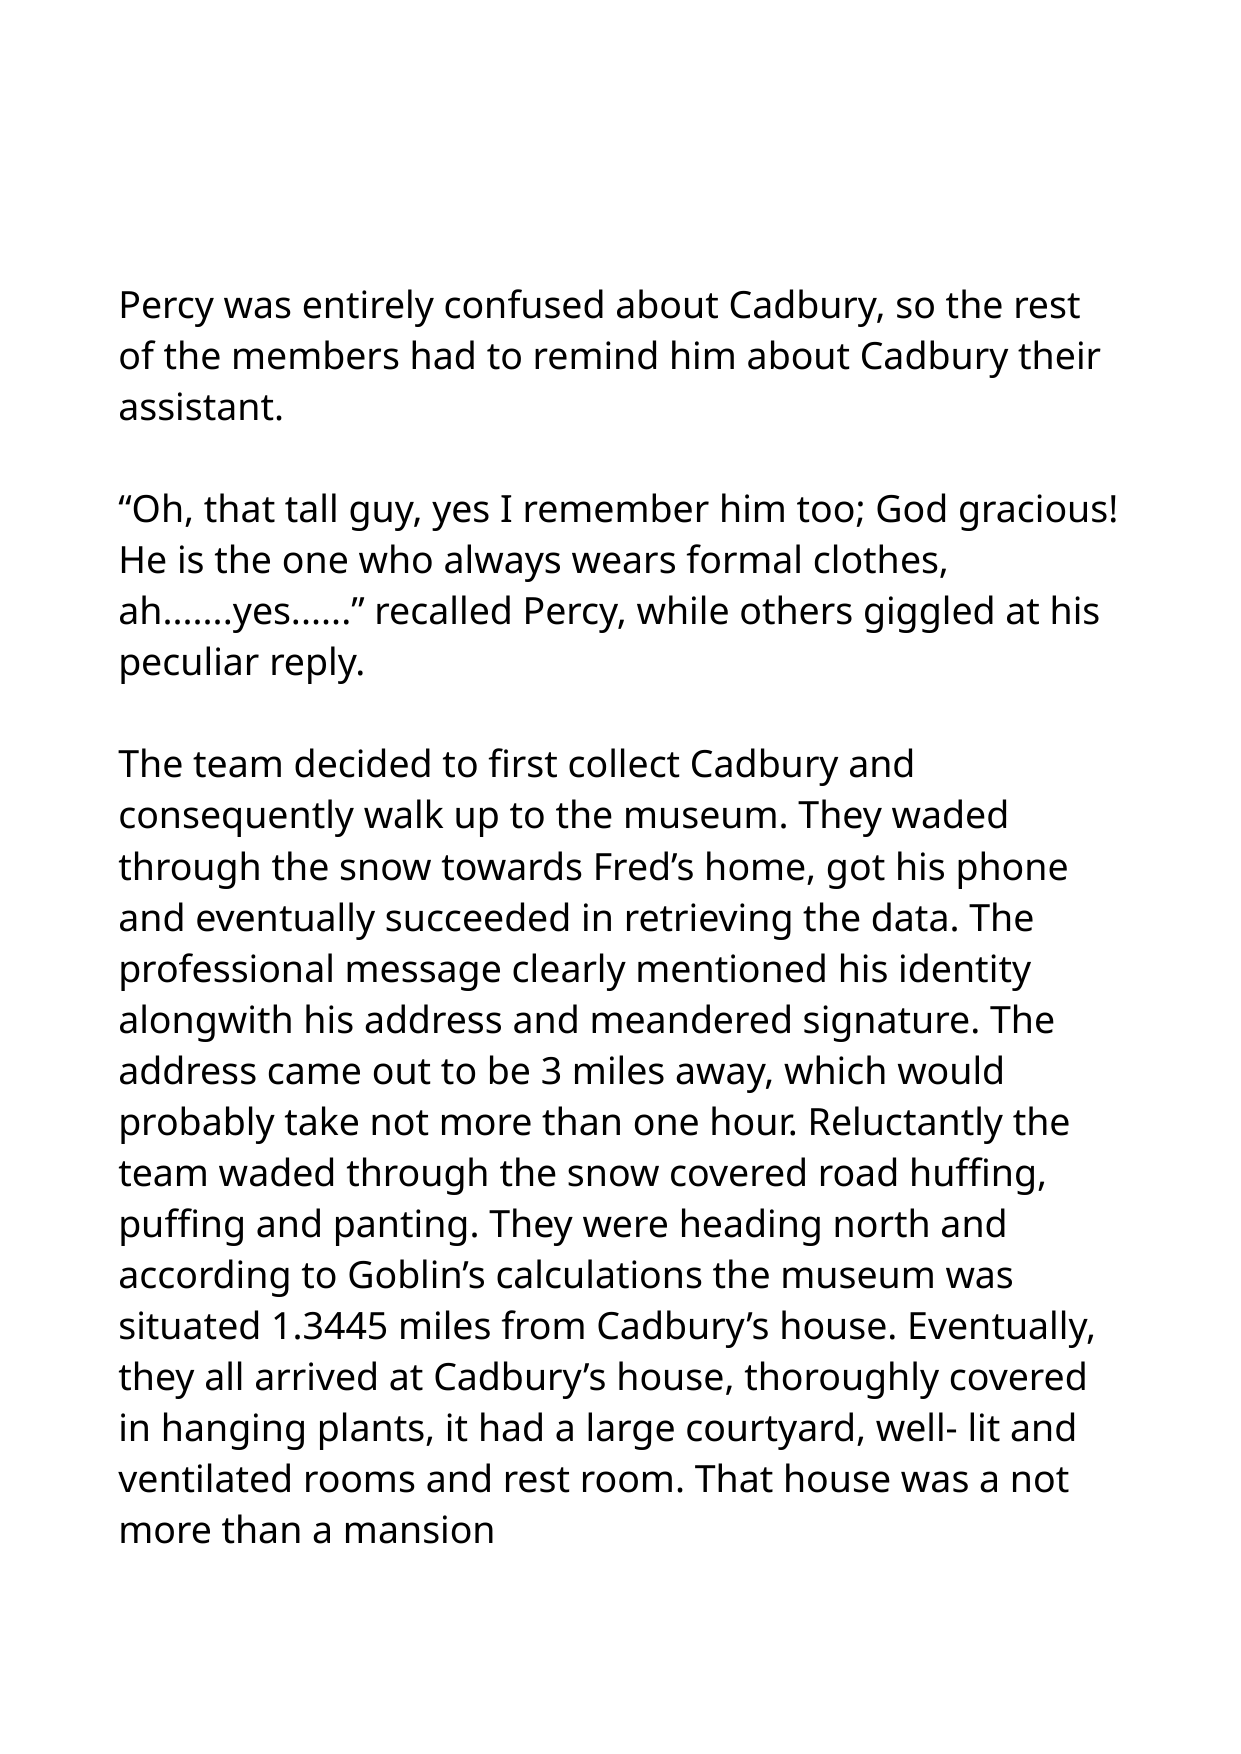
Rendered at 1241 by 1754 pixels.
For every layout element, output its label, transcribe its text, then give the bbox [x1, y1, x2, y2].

text Percy was entirely confused about Cadbury, so the rest of the members had to remind him about Cadbury their assistant. [118, 278, 1122, 432]
text “Oh, that tall guy, yes I remember him too; God gracious! He is the one who always wears formal clothes, ah.......yes......” recalled Percy, while others giggled at his peculiar reply. [118, 483, 1122, 687]
text The team decided to first collect Cadbury and consequently walk up to the museum. They waded through the snow towards Fred’s home, got his phone and eventually succeeded in retrieving the data. The professional message clearly mentioned his identity alongwith his address and meandered signature. The address came out to be 3 miles away, which would probably take not more than one hour. Reluctantly the team waded through the snow covered road huffing, puffing and panting. They were heading north and according to Goblin’s calculations the museum was situated 1.3445 miles from Cadbury’s house. Eventually, they all arrived at Cadbury’s house, thoroughly covered in hanging plants, it had a large courtyard, well- lit and ventilated rooms and rest room. That house was a not more than a mansion [118, 738, 1122, 1554]
